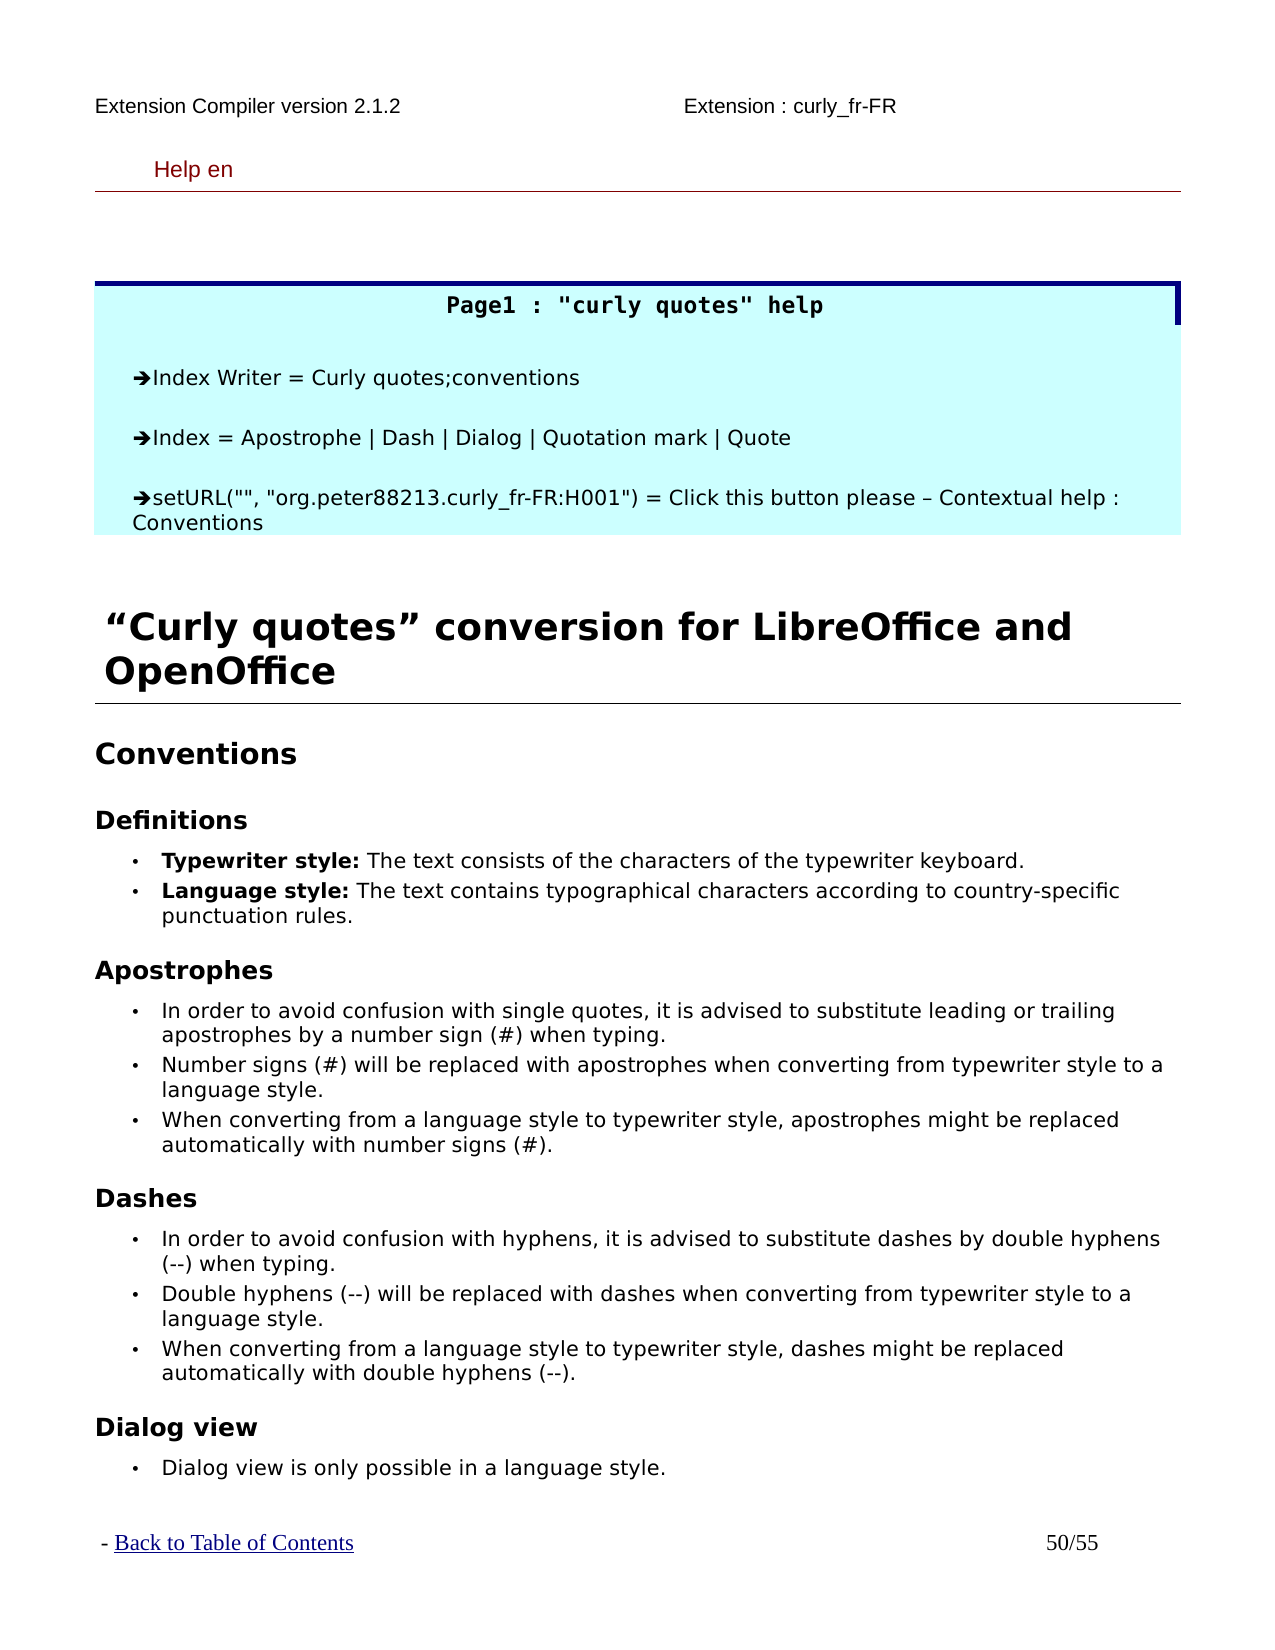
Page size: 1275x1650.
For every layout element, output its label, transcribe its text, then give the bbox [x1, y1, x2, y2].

text Conventions [94, 737, 1181, 771]
list setURL("", "org.peter88213.curly_fr-FR:H001") = Click this button please – Contextual help : Conventions [94, 486, 1181, 535]
text Apostrophes [94, 956, 1181, 985]
list Typewriter style: The text consists of the characters of the typewriter keyboard. [132, 849, 1181, 873]
list Double hyphens (--) will be replaced with dashes when converting from typewriter style to a language style. [132, 1282, 1181, 1331]
text “Curly quotes” conversion for LibreOffice and OpenOffice [94, 596, 1181, 703]
list Index = Apostrophe | Dash | Dialog | Quotation mark | Quote [94, 426, 1181, 451]
list In order to avoid confusion with hyphens, it is advised to substitute dashes by double hyphens (--) when typing. [132, 1227, 1181, 1276]
text Dialog view [94, 1413, 1181, 1442]
list When converting from a language style to typewriter style, dashes might be replaced automatically with double hyphens (--). [132, 1337, 1181, 1386]
list Number signs (#) will be replaced with apostrophes when converting from typewriter style to a language style. [132, 1053, 1181, 1102]
text Definitions [94, 807, 1181, 836]
list When converting from a language style to typewriter style, apostrophes might be replaced automatically with number signs (#). [132, 1108, 1181, 1157]
list Language style: The text contains typographical characters according to country-specific punctuation rules. [132, 879, 1181, 928]
list In order to avoid confusion with single quotes, it is advised to substitute leading or trailing apostrophes by a number sign (#) when typing. [132, 998, 1181, 1047]
list Dialog view is only possible in a language style. [132, 1456, 1181, 1481]
text Dashes [94, 1185, 1181, 1214]
text Help en [94, 147, 1181, 192]
list Index Writer = Curly quotes;conventions [94, 366, 1181, 391]
text Page1 : "curly quotes" help [94, 282, 1175, 325]
